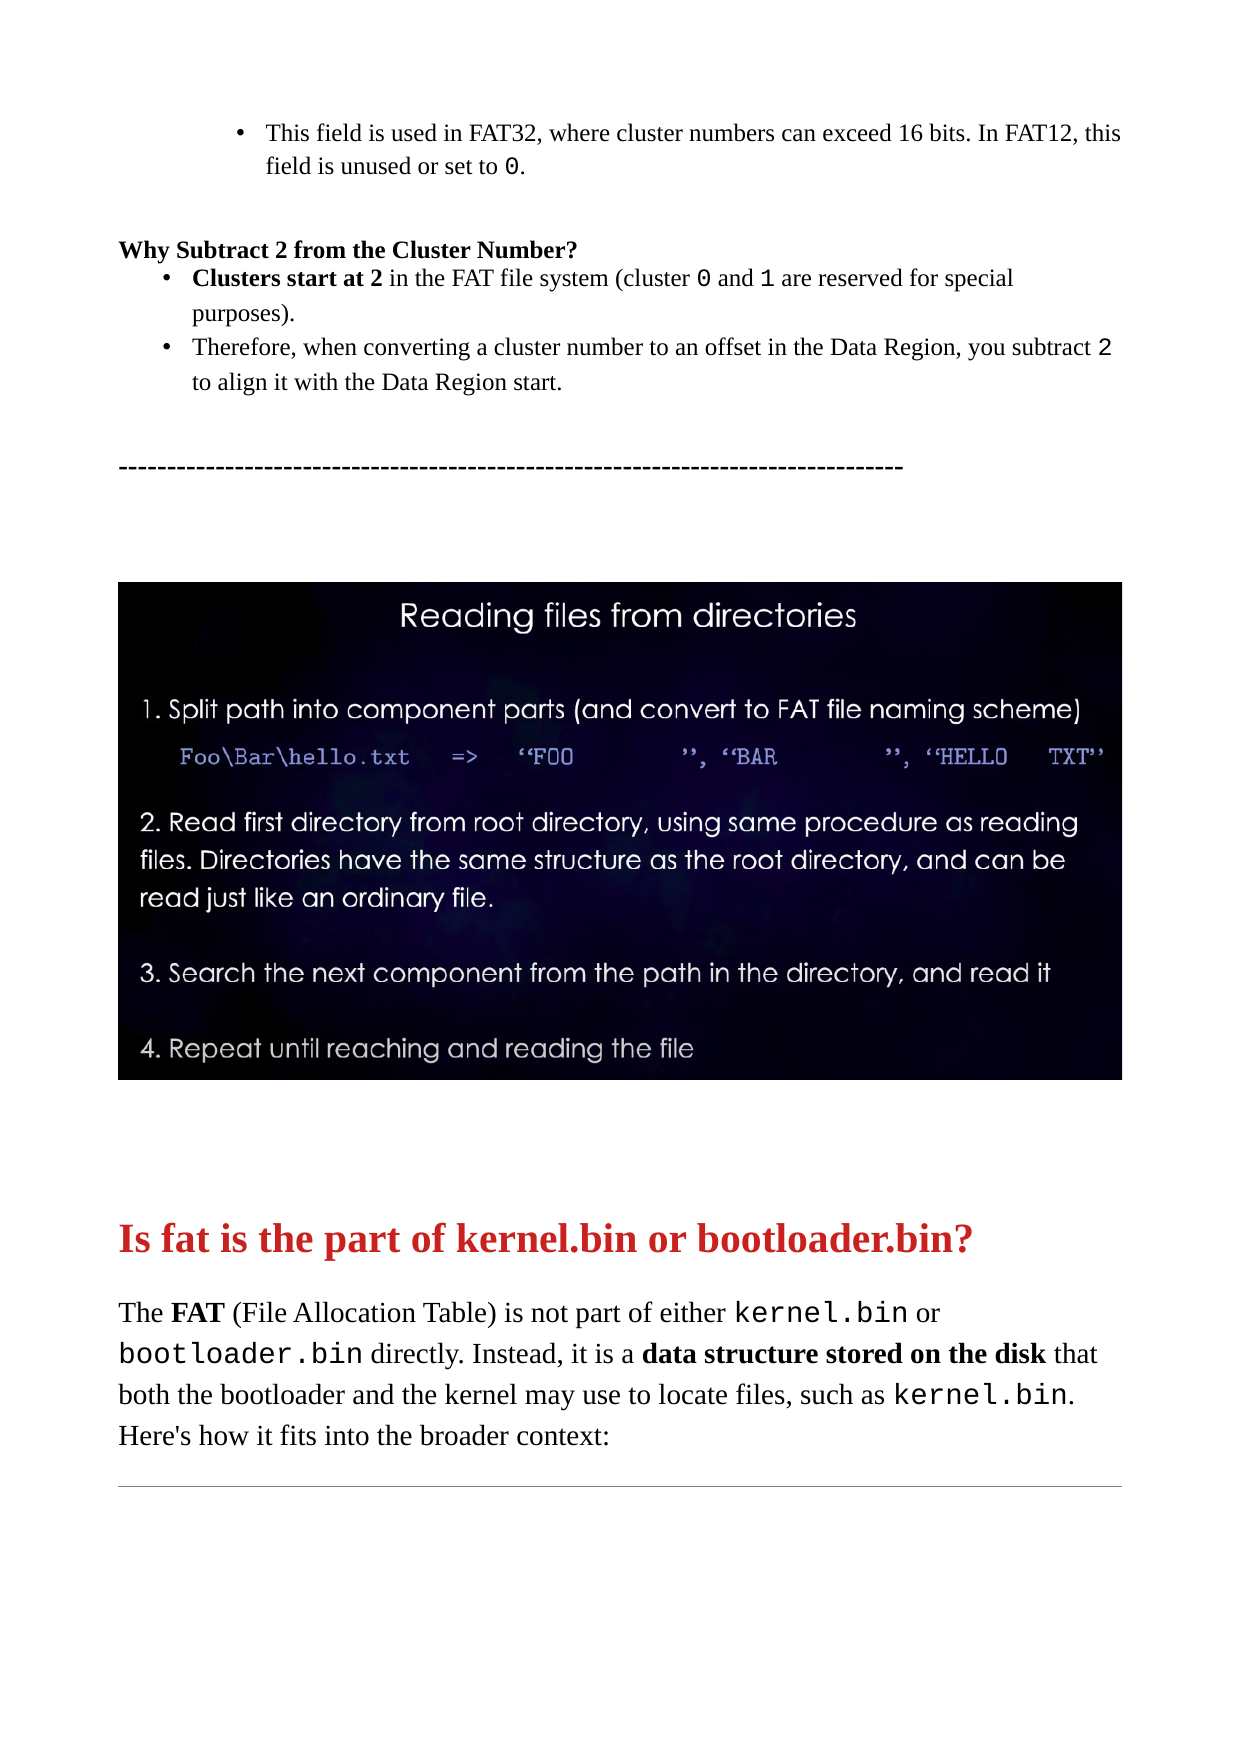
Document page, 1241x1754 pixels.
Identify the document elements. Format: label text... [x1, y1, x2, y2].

text Why Subtract 2 from the Cluster Number? [118, 235, 1122, 263]
text --------------------------------------------------------------------------------- [118, 448, 1122, 481]
list Clusters start at 2 in the FAT file system (cluster 0 and 1 are reserved for special purposes). [162, 263, 1122, 327]
text The FAT (File Allocation Table) is not part of either kernel.bin or bootloader.bin directly. Instead, it is a data structure stored on the disk that both the bootloader and the kernel may use to locate files, such as kernel.bin. Here's how it fits into the broader context: [118, 1295, 1122, 1452]
list This field is used in FAT32, where cluster numbers can exceed 16 bits. In FAT12, this field is unused or set to 0. [236, 118, 1122, 182]
text Is fat is the part of kernel.bin or bootloader.bin? [118, 1214, 1122, 1262]
picture [118, 582, 1123, 1080]
list Therefore, when converting a cluster number to an offset in the Data Region, you subtract 2 to align it with the Data Region start. [162, 332, 1122, 395]
